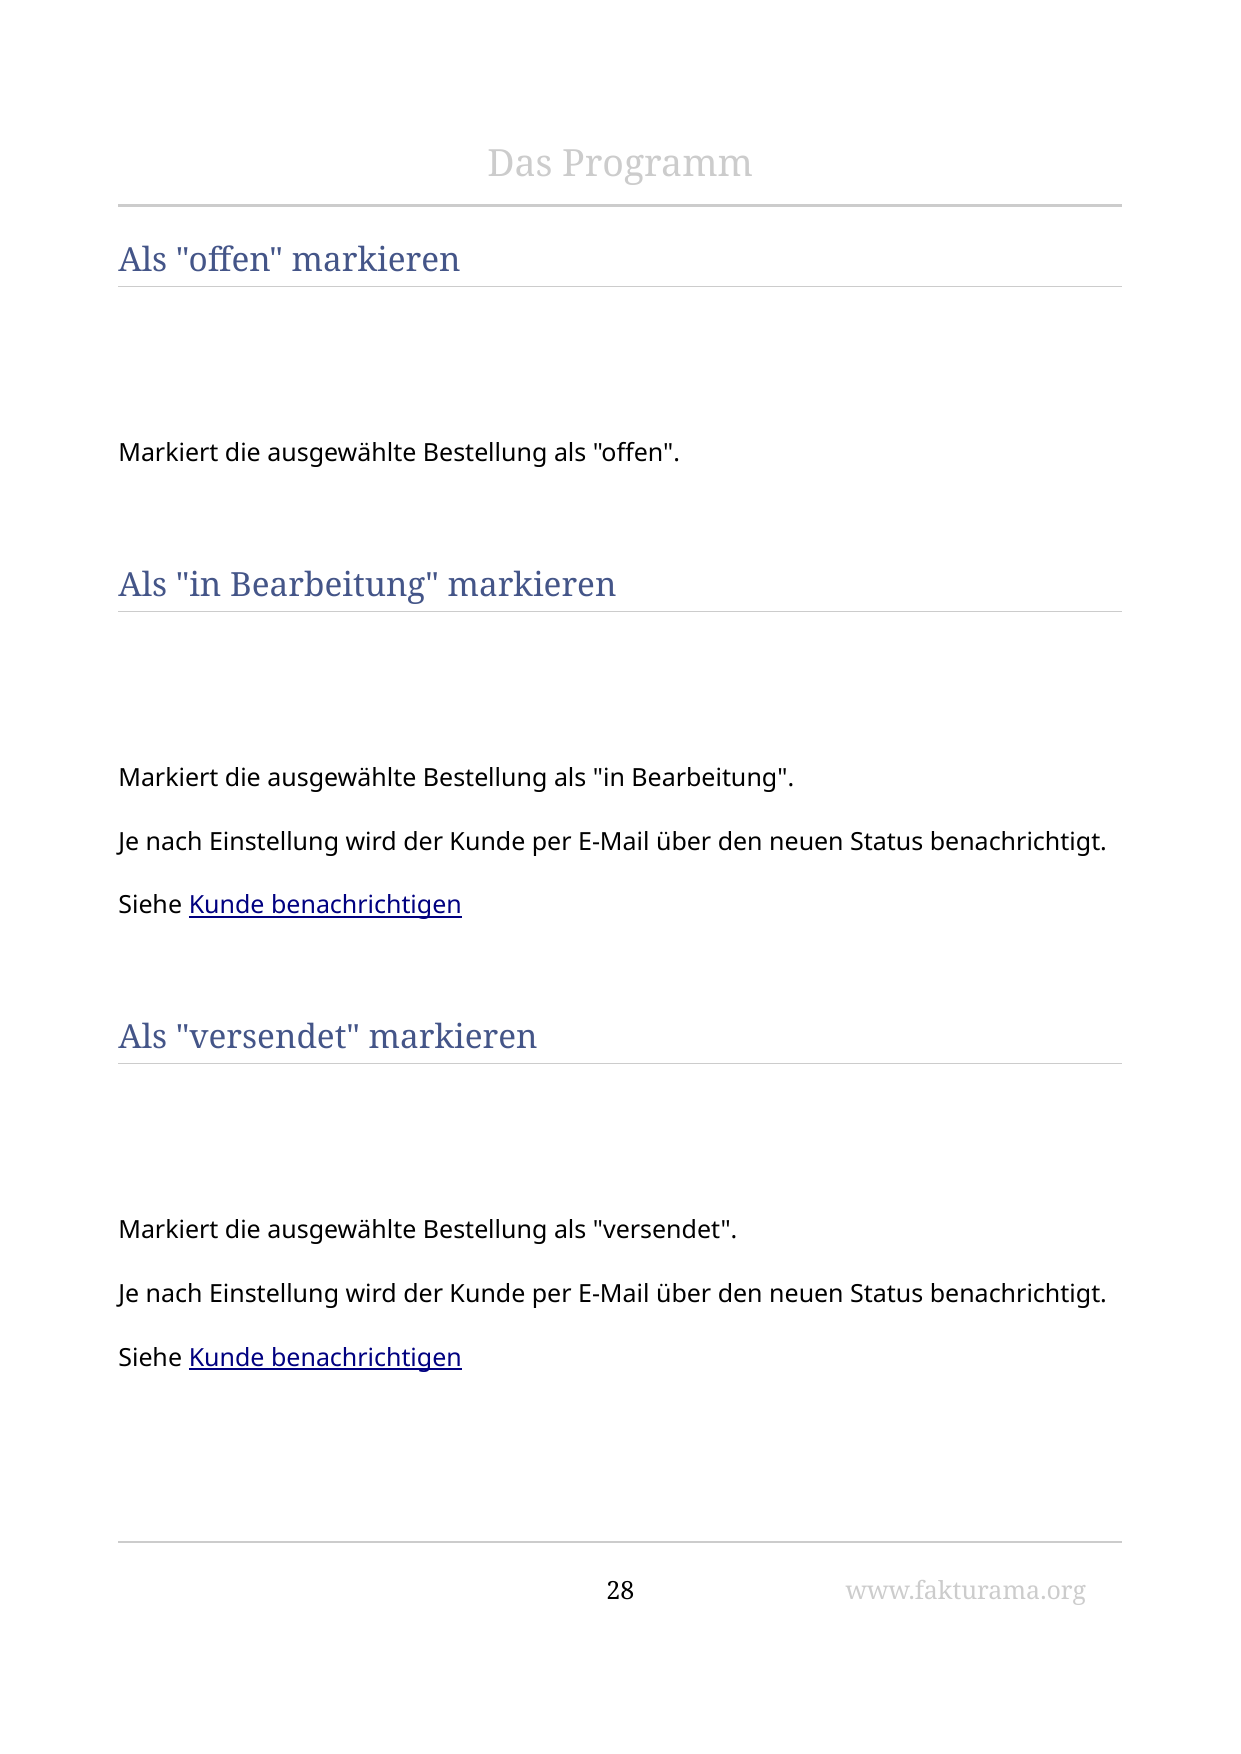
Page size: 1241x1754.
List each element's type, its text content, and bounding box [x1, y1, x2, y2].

subtitle Als "offen" markieren [118, 236, 1122, 286]
text Siehe Kunde benachrichtigen [118, 887, 1122, 921]
text Markiert die ausgewählte Bestellung als "versendet". [118, 1212, 1122, 1246]
text Markiert die ausgewählte Bestellung als "in Bearbeitung". [118, 760, 1122, 794]
text Je nach Einstellung wird der Kunde per E-Mail über den neuen Status benachrichtigt. [118, 1276, 1122, 1310]
text Siehe Kunde benachrichtigen [118, 1339, 1122, 1373]
subtitle Als "versendet" markieren [118, 1013, 1122, 1063]
subtitle Als "in Bearbeitung" markieren [118, 561, 1122, 611]
text Markiert die ausgewählte Bestellung als "offen". [118, 435, 1122, 469]
text Je nach Einstellung wird der Kunde per E-Mail über den neuen Status benachrichtigt. [118, 824, 1122, 858]
